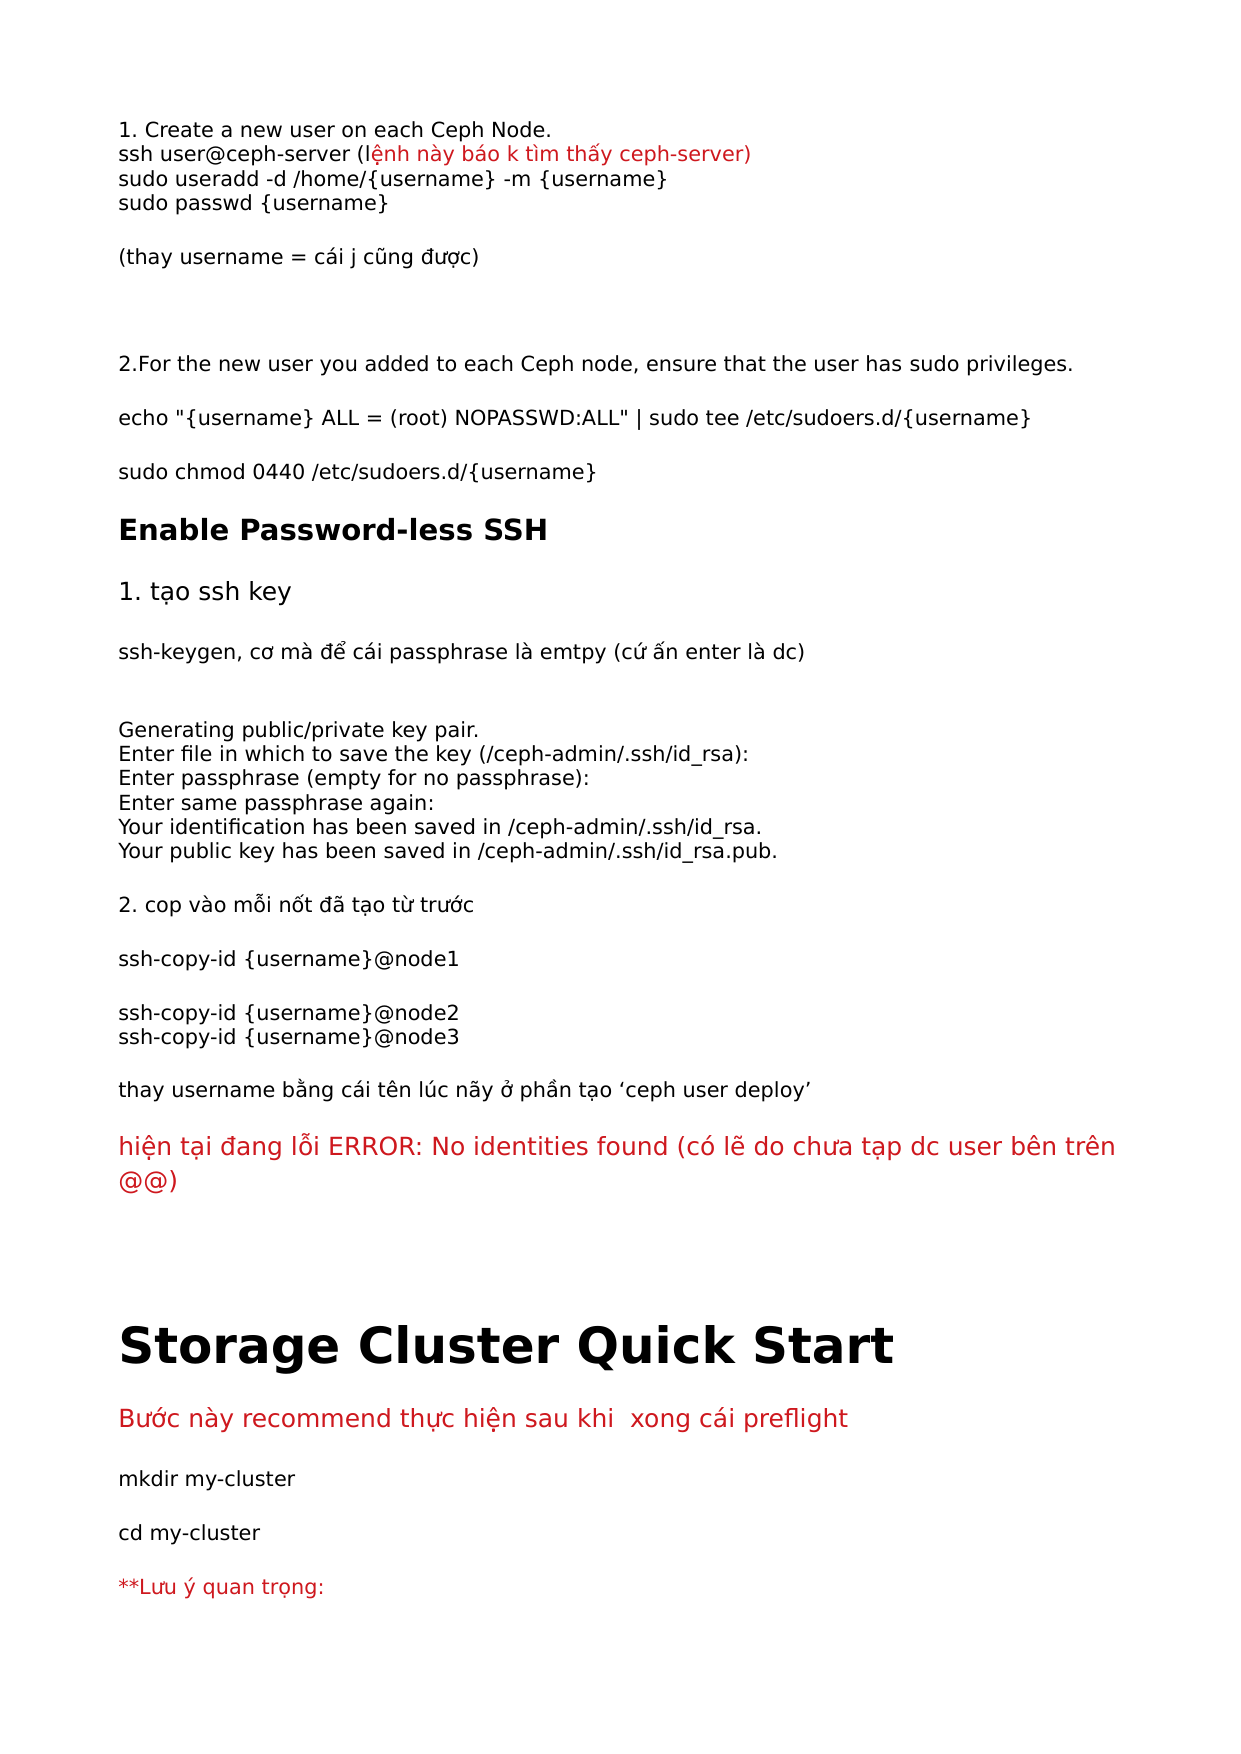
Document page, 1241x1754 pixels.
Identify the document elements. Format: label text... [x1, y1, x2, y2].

text Bước này recommend thực hiện sau khi xong cái preflight [118, 1404, 1122, 1433]
subtitle Enable Password-less SSH [118, 513, 1122, 547]
text ssh-copy-id {username}@node1 [118, 947, 1122, 971]
text cd my-cluster [118, 1521, 1122, 1545]
text 2.For the new user you added to each Ceph node, ensure that the user has sudo privileges. [118, 352, 1122, 376]
text ssh-copy-id {username}@node2 [118, 1001, 1122, 1025]
text ssh-copy-id {username}@node3 [118, 1025, 1122, 1049]
text echo "{username} ALL = (root) NOPASSWD:ALL" | sudo tee /etc/sudoers.d/{username} [118, 406, 1122, 430]
subtitle Storage Cluster Quick Start [118, 1317, 1122, 1375]
text thay username bằng cái tên lúc nãy ở phần tạo ‘ceph user deploy’ [118, 1078, 1122, 1103]
text **Lưu ý quan trọng: [118, 1575, 1122, 1599]
text Your public key has been saved in /ceph-admin/.ssh/id_rsa.pub. [118, 839, 1122, 863]
text 1. tạo ssh key [118, 577, 1122, 606]
text ssh user@ceph-server (lệnh này báo k tìm thấy ceph-server) [118, 142, 1122, 167]
text sudo useradd -d /home/{username} -m {username} [118, 167, 1122, 191]
text Generating public/private key pair. [118, 718, 1122, 742]
text sudo chmod 0440 /etc/sudoers.d/{username} [118, 460, 1122, 484]
text sudo passwd {username} [118, 191, 1122, 215]
text (thay username = cái j cũng được) [118, 245, 1122, 269]
text hiện tại đang lỗi ERROR: No identities found (có lẽ do chưa tạp dc user bên trên @@) [118, 1132, 1122, 1195]
text mkdir my-cluster [118, 1467, 1122, 1492]
text 1. Create a new user on each Ceph Node. [118, 118, 1122, 142]
text Enter file in which to save the key (/ceph-admin/.ssh/id_rsa): [118, 742, 1122, 766]
text Enter passphrase (empty for no passphrase): [118, 766, 1122, 791]
text Enter same passphrase again: [118, 791, 1122, 815]
text 2. cop vào mỗi nốt đã tạo từ trước [118, 893, 1122, 917]
text Your identification has been saved in /ceph-admin/.ssh/id_rsa. [118, 815, 1122, 839]
text ssh-keygen, cơ mà để cái passphrase là emtpy (cứ ấn enter là dc) [118, 640, 1122, 664]
